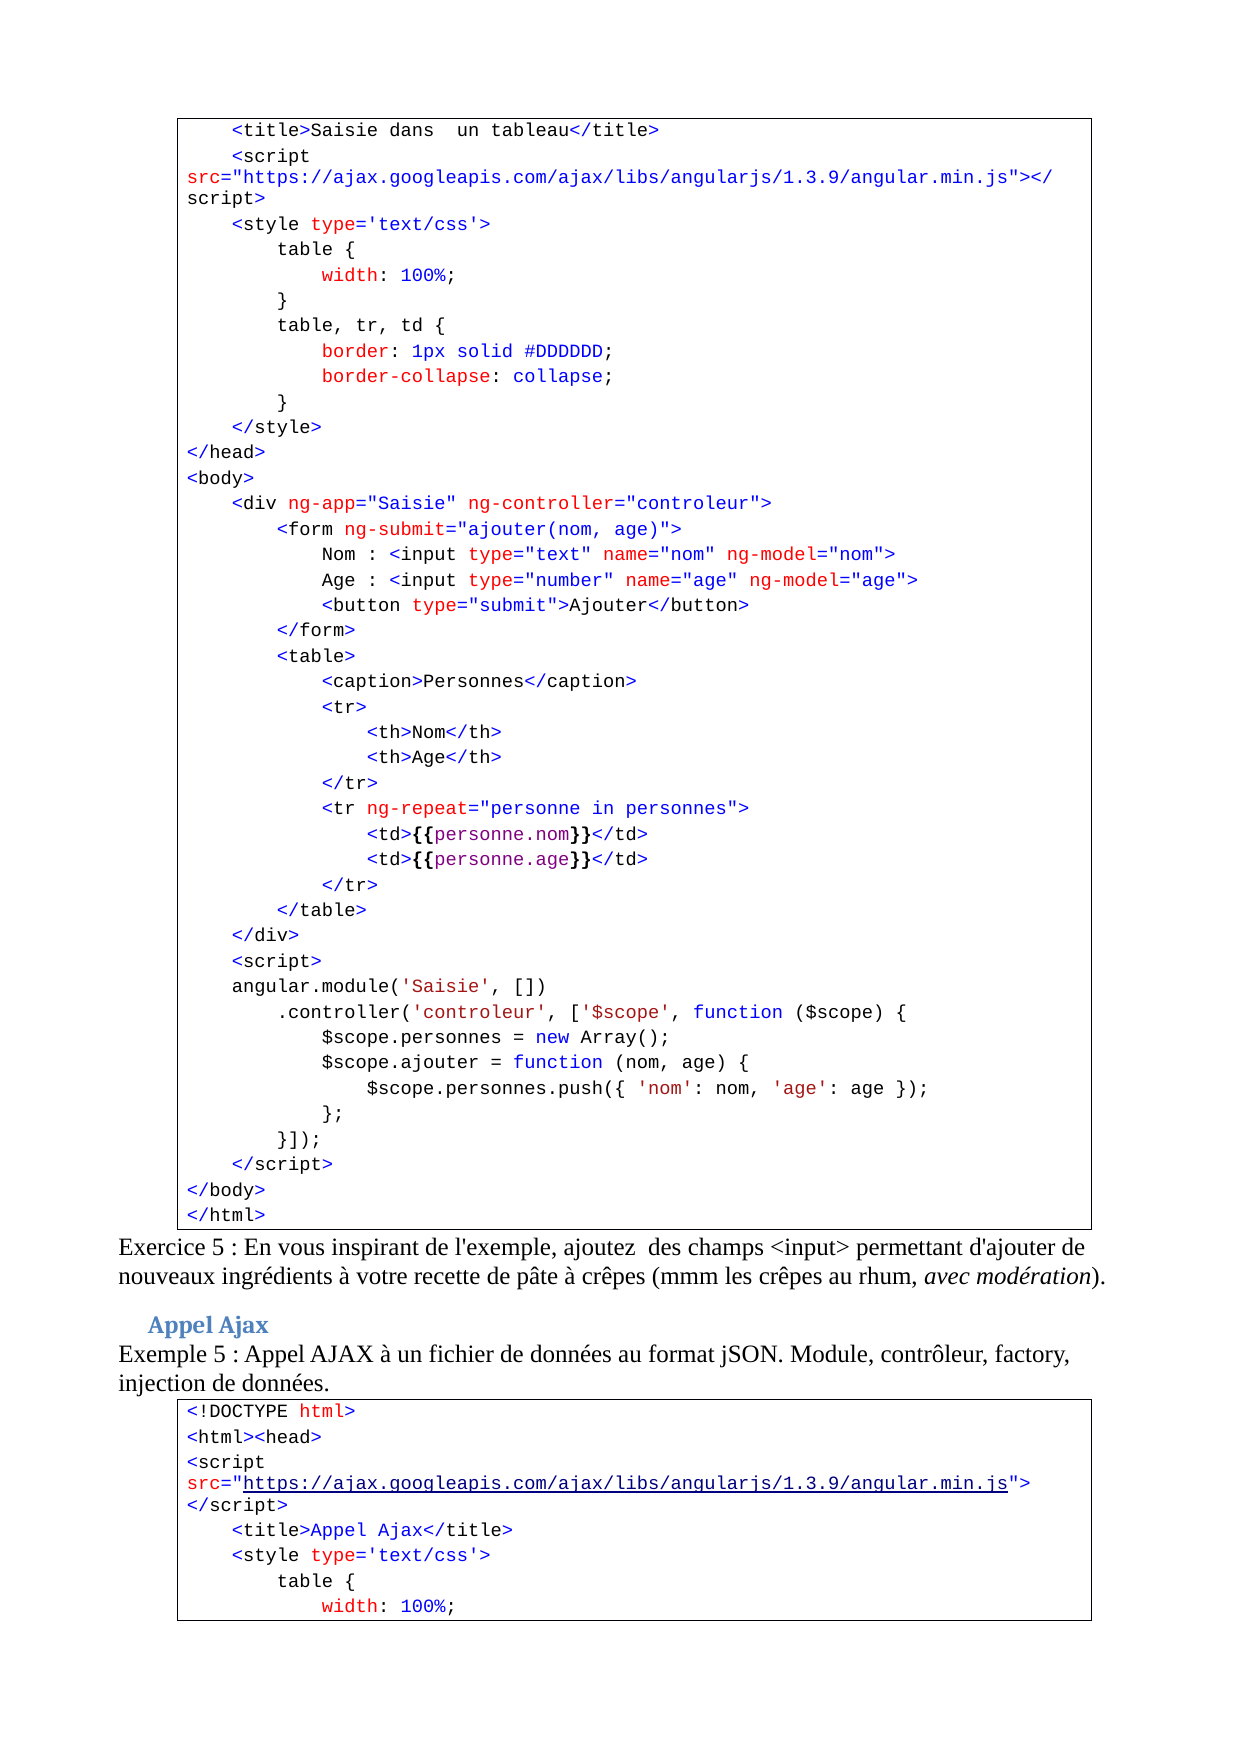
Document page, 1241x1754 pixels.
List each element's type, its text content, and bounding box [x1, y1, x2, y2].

subtitle Appel Ajax [148, 1311, 1122, 1339]
text <style type='text/css'> [178, 1543, 1091, 1567]
text </tr> [178, 872, 1091, 897]
text }; [178, 1101, 1091, 1125]
text <form ng-submit="ajouter(nom, age)"> [178, 516, 1091, 541]
text table { [178, 1568, 1091, 1593]
text </table> [178, 898, 1091, 922]
text table { [178, 237, 1091, 261]
text </style> [178, 415, 1091, 439]
text <td>{{personne.age}}</td> [178, 847, 1091, 871]
text <table> [178, 643, 1091, 668]
text </head> [178, 440, 1091, 464]
text </html> [178, 1203, 1091, 1229]
text $scope.personnes.push({ 'nom': nom, 'age': age }); [178, 1076, 1091, 1100]
text </form> [178, 618, 1091, 642]
text <td>{{personne.nom}}</td> [178, 821, 1091, 846]
text width: 100%; [178, 1594, 1091, 1620]
text .controller('controleur', ['$scope', function ($scope) { [178, 999, 1091, 1024]
text <html><head> [178, 1424, 1091, 1449]
text <script> [178, 948, 1091, 973]
text <script src="https://ajax.googleapis.com/ajax/libs/angularjs/1.3.9/angular.min.js"></script> [178, 143, 1091, 210]
text Age : <input type="number" name="age" ng-model="age"> [178, 567, 1091, 592]
text <body> [178, 466, 1091, 490]
text table, tr, td { [178, 313, 1091, 337]
text <div ng-app="Saisie" ng-controller="controleur"> [178, 491, 1091, 515]
text <script src="https://ajax.googleapis.com/ajax/libs/angularjs/1.3.9/angular.min.js"> </script> [178, 1450, 1091, 1517]
text <title>Saisie dans un tableau</title> [178, 119, 1091, 142]
text <button type="submit">Ajouter</button> [178, 593, 1091, 617]
text Exercice 5 : En vous inspirant de l'exemple, ajoutez des champs <input> permettant d'ajouter de nouveaux ingrédients à votre recette de pâte à crêpes (mmm les crêpes au rhum, avec modération). [118, 1232, 1122, 1290]
text border: 1px solid #DDDDDD; [178, 338, 1091, 363]
text <title>Appel Ajax</title> [178, 1518, 1091, 1542]
text border-collapse: collapse; [178, 364, 1091, 388]
text } [178, 288, 1091, 312]
text <!DOCTYPE html> [178, 1400, 1091, 1423]
text Exemple 5 : Appel AJAX à un fichier de données au format jSON. Module, contrôleur, factory, injection de données. [118, 1339, 1122, 1397]
text }]); [178, 1126, 1091, 1151]
text <tr> [178, 694, 1091, 719]
text $scope.personnes = new Array(); [178, 1025, 1091, 1049]
text </script> [178, 1152, 1091, 1176]
text <caption>Personnes</caption> [178, 669, 1091, 693]
text Nom : <input type="text" name="nom" ng-model="nom"> [178, 542, 1091, 566]
text </body> [178, 1177, 1091, 1202]
text angular.module('Saisie', []) [178, 974, 1091, 998]
text </div> [178, 923, 1091, 947]
text <th>Age</th> [178, 745, 1091, 769]
text width: 100%; [178, 262, 1091, 287]
text } [178, 389, 1091, 414]
text </tr> [178, 771, 1091, 795]
text <style type='text/css'> [178, 211, 1091, 236]
text $scope.ajouter = function (nom, age) { [178, 1050, 1091, 1074]
text <tr ng-repeat="personne in personnes"> [178, 796, 1091, 820]
text <th>Nom</th> [178, 720, 1091, 744]
